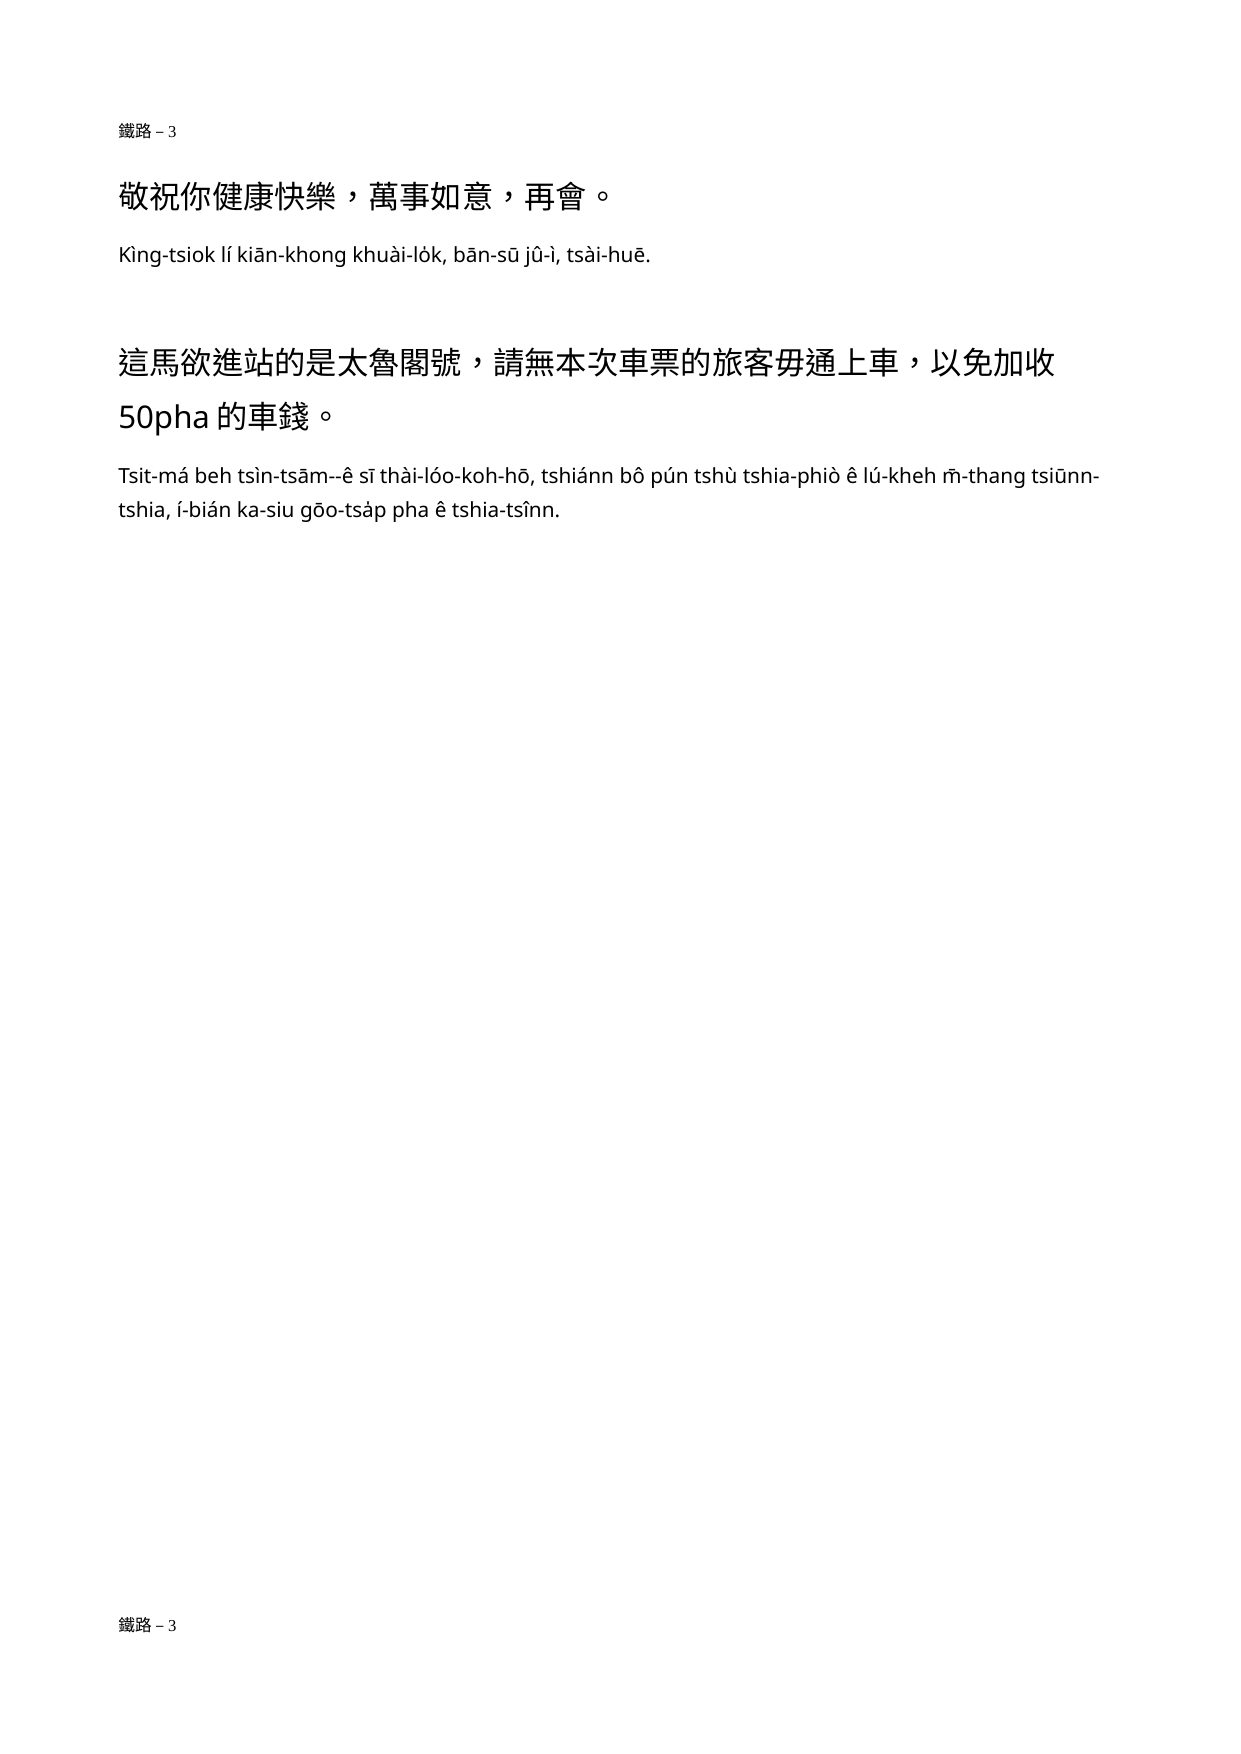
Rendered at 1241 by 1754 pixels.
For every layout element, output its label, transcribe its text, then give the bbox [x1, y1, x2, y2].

text Kìng-tsiok lí kiān-khong khuài-lo̍k, bān-sū jû-ì, tsài-huē. [118, 241, 1122, 269]
text 這馬欲進站的是太魯閣號，請無本次車票的旅客毋通上車，以免加收50pha的車錢。 [118, 338, 1122, 438]
text Tsit-má beh tsìn-tsām--ê sī thài-lóo-koh-hō, tshiánn bô pún tshù tshia-phiò ê lú-kheh m̄-thang tsiūnn-tshia, í-bián ka-siu gōo-tsa̍p pha ê tshia-tsînn. [118, 461, 1122, 524]
text 敬祝你健康快樂，萬事如意，再會。 [118, 172, 1122, 217]
